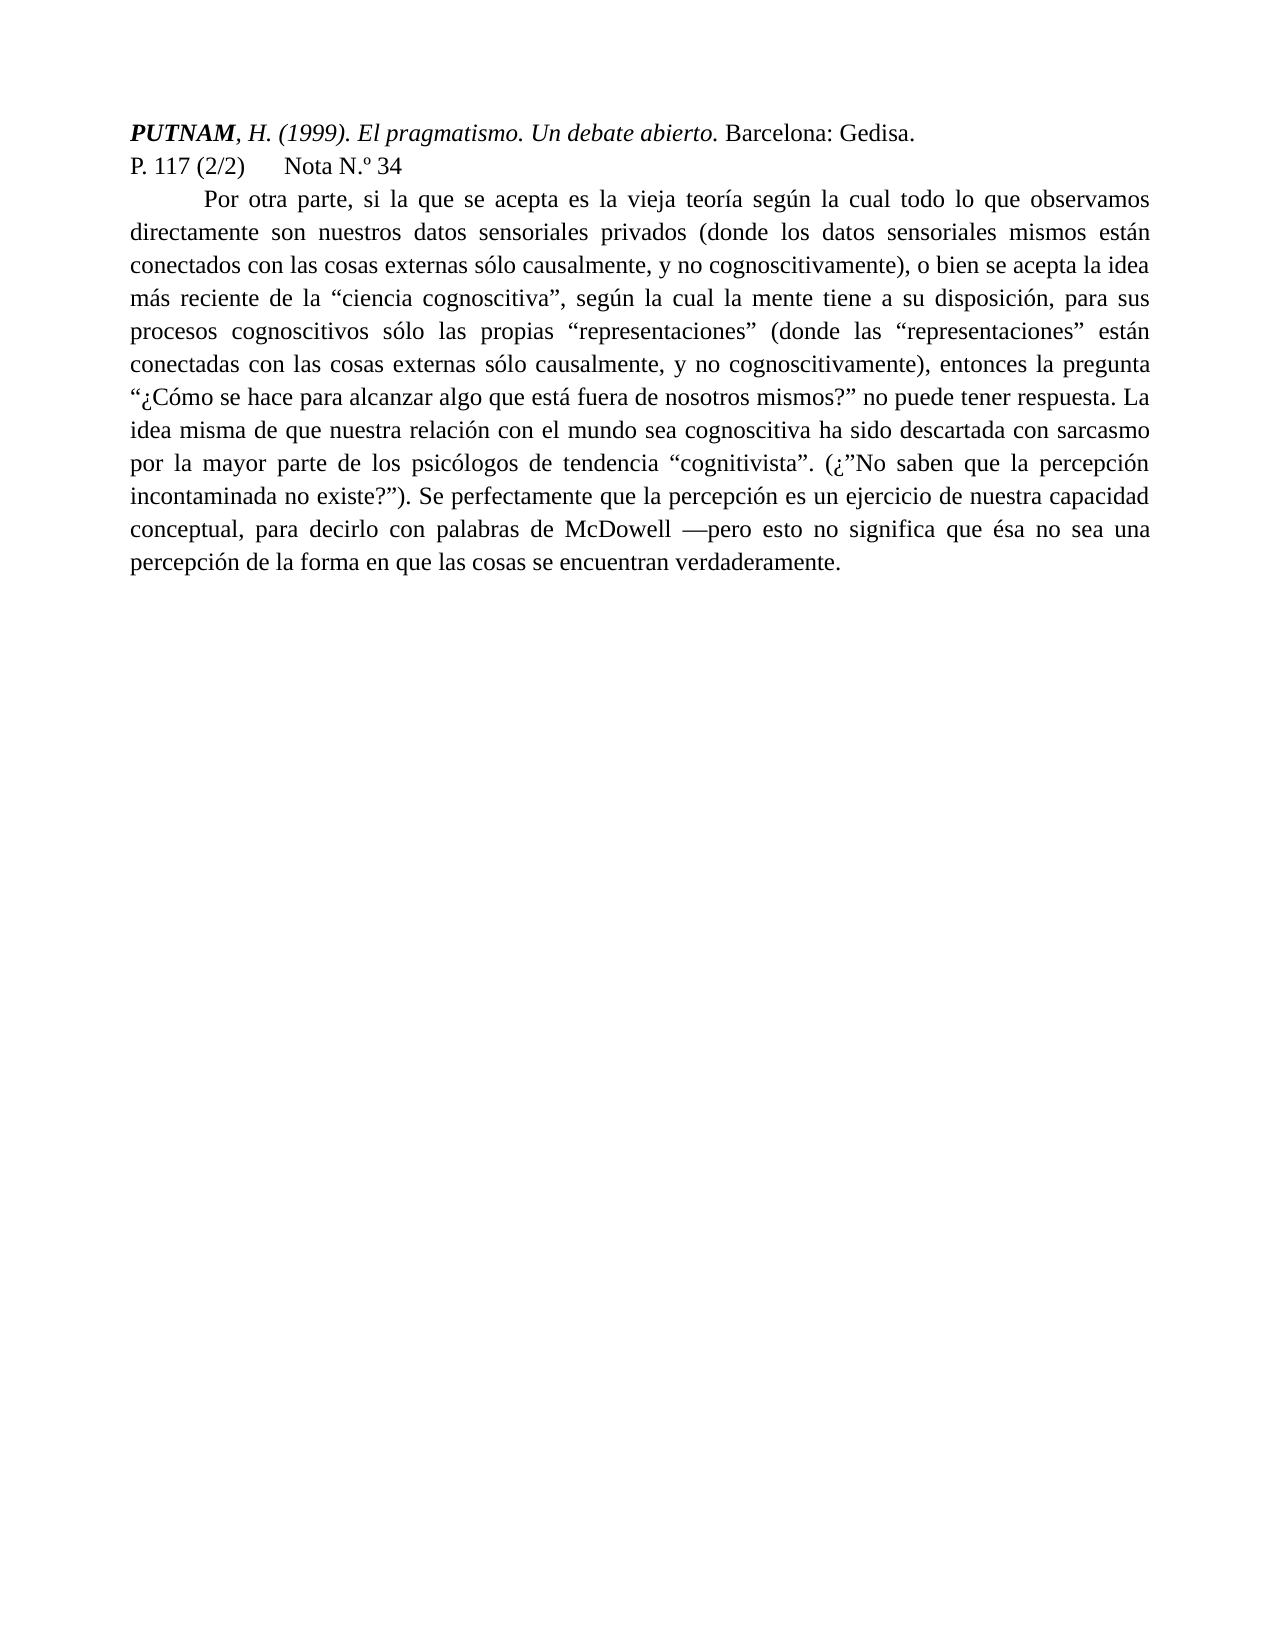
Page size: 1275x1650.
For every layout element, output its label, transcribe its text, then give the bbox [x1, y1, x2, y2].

text Por otra parte, si la que se acepta es la vieja teoría según la cual todo lo que observamos directamente son nuestros datos sensoriales privados (donde los datos sensoriales mismos están conectados con las cosas externas sólo causalmente, y no cognoscitivamente), o bien se acepta la idea más reciente de la “ciencia cognoscitiva”, según la cual la mente tiene a su disposición, para sus procesos cognoscitivos sólo las propias “representaciones” (donde las “representaciones” están conectadas con las cosas externas sólo causalmente, y no cognoscitivamente), entonces la pregunta “¿Cómo se hace para alcanzar algo que está fuera de nosotros mismos?” no puede tener respuesta. La idea misma de que nuestra relación con el mundo sea cognoscitiva ha sido descartada con sarcasmo por la mayor parte de los psicólogos de tendencia “cognitivista”. (¿”No saben que la percepción incontaminada no existe?”). Se perfectamente que la percepción es un ejercicio de nuestra capacidad conceptual, para decirlo con palabras de McDowell —pero esto no significa que ésa no sea una percepción de la forma en que las cosas se encuentran verdaderamente. [130, 184, 1151, 576]
text P. 117 (2/2) Nota N.º 34 [130, 151, 1151, 180]
text PUTNAM, H. (1999). El pragmatismo. Un debate abierto. Barcelona: Gedisa. [130, 118, 1151, 147]
